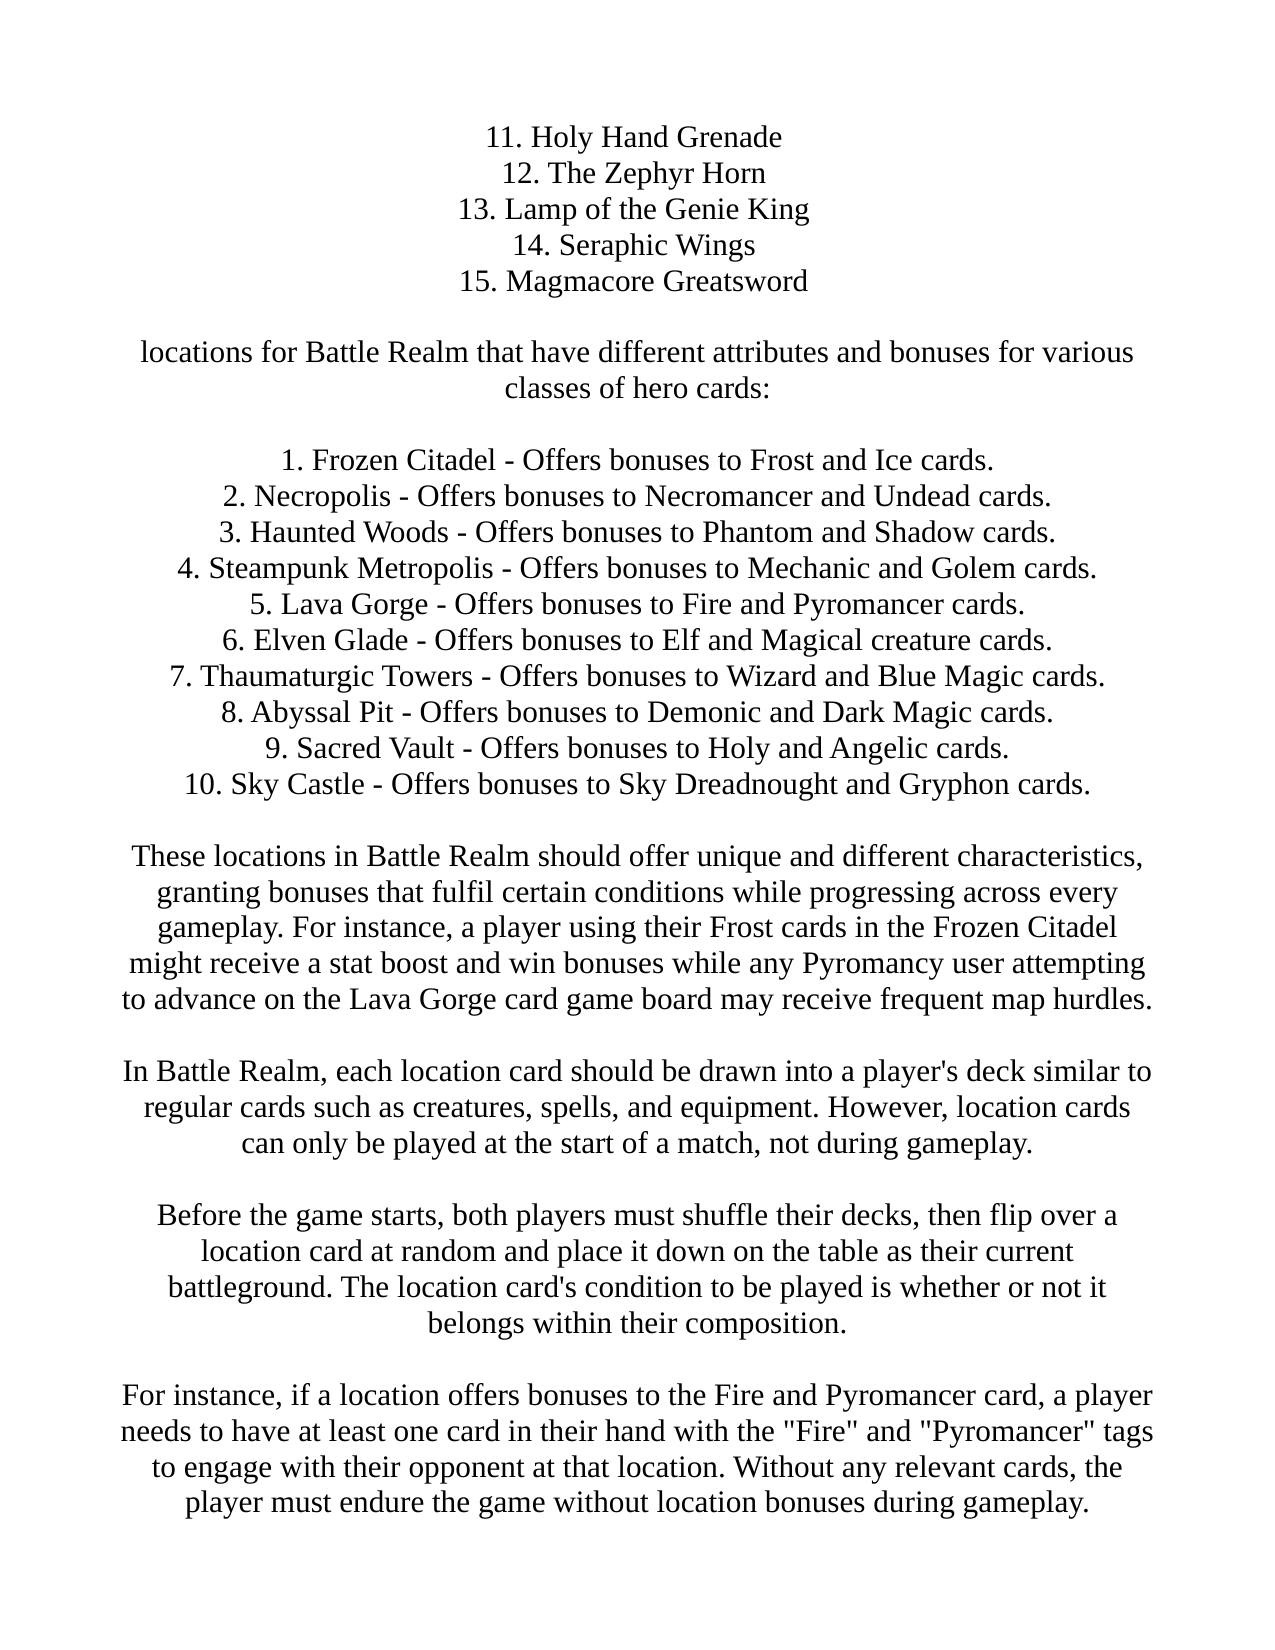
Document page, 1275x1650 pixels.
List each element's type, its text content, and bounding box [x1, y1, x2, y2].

text locations for Battle Realm that have different attributes and bonuses for various classes of hero cards: 1. Frozen Citadel - Offers bonuses to Frost and Ice cards. 2. Necropolis - Offers bonuses to Necromancer and Undead cards. 3. Haunted Woods - Offers bonuses to Phantom and Shadow cards. 4. Steampunk Metropolis - Offers bonuses to Mechanic and Golem cards. 5. Lava Gorge - Offers bonuses to Fire and Pyromancer cards. 6. Elven Glade - Offers bonuses to Elf and Magical creature cards. 7. Thaumaturgic Towers - Offers bonuses to Wizard and Blue Magic cards. 8. Abyssal Pit - Offers bonuses to Demonic and Dark Magic cards. 9. Sacred Vault - Offers bonuses to Holy and Angelic cards. 10. Sky Castle - Offers bonuses to Sky Dreadnought and Gryphon cards. These locations in Battle Realm should offer unique and different characteristics, granting bonuses that fulfil certain conditions while progressing across every gameplay. For instance, a player using their Frost cards in the Frozen Citadel might receive a stat boost and win bonuses while any Pyromancy user attempting to advance on the Lava Gorge card game board may receive frequent map hurdles. [118, 334, 1157, 1017]
text 11. Holy Hand Grenade 12. The Zephyr Horn 13. Lamp of the Genie King 14. Seraphic Wings 15. Magmacore Greatsword [118, 118, 1157, 298]
text In Battle Realm, each location card should be drawn into a player's deck similar to regular cards such as creatures, spells, and equipment. However, location cards can only be played at the start of a match, not during gameplay. Before the game starts, both players must shuffle their decks, then flip over a location card at random and place it down on the table as their current battleground. The location card's condition to be played is whether or not it belongs within their composition. For instance, if a location offers bonuses to the Fire and Pyromancer card, a player needs to have at least one card in their hand with the "Fire" and "Pyromancer" tags to engage with their opponent at that location. Without any relevant cards, the player must endure the game without location bonuses during gameplay. [118, 1052, 1157, 1520]
